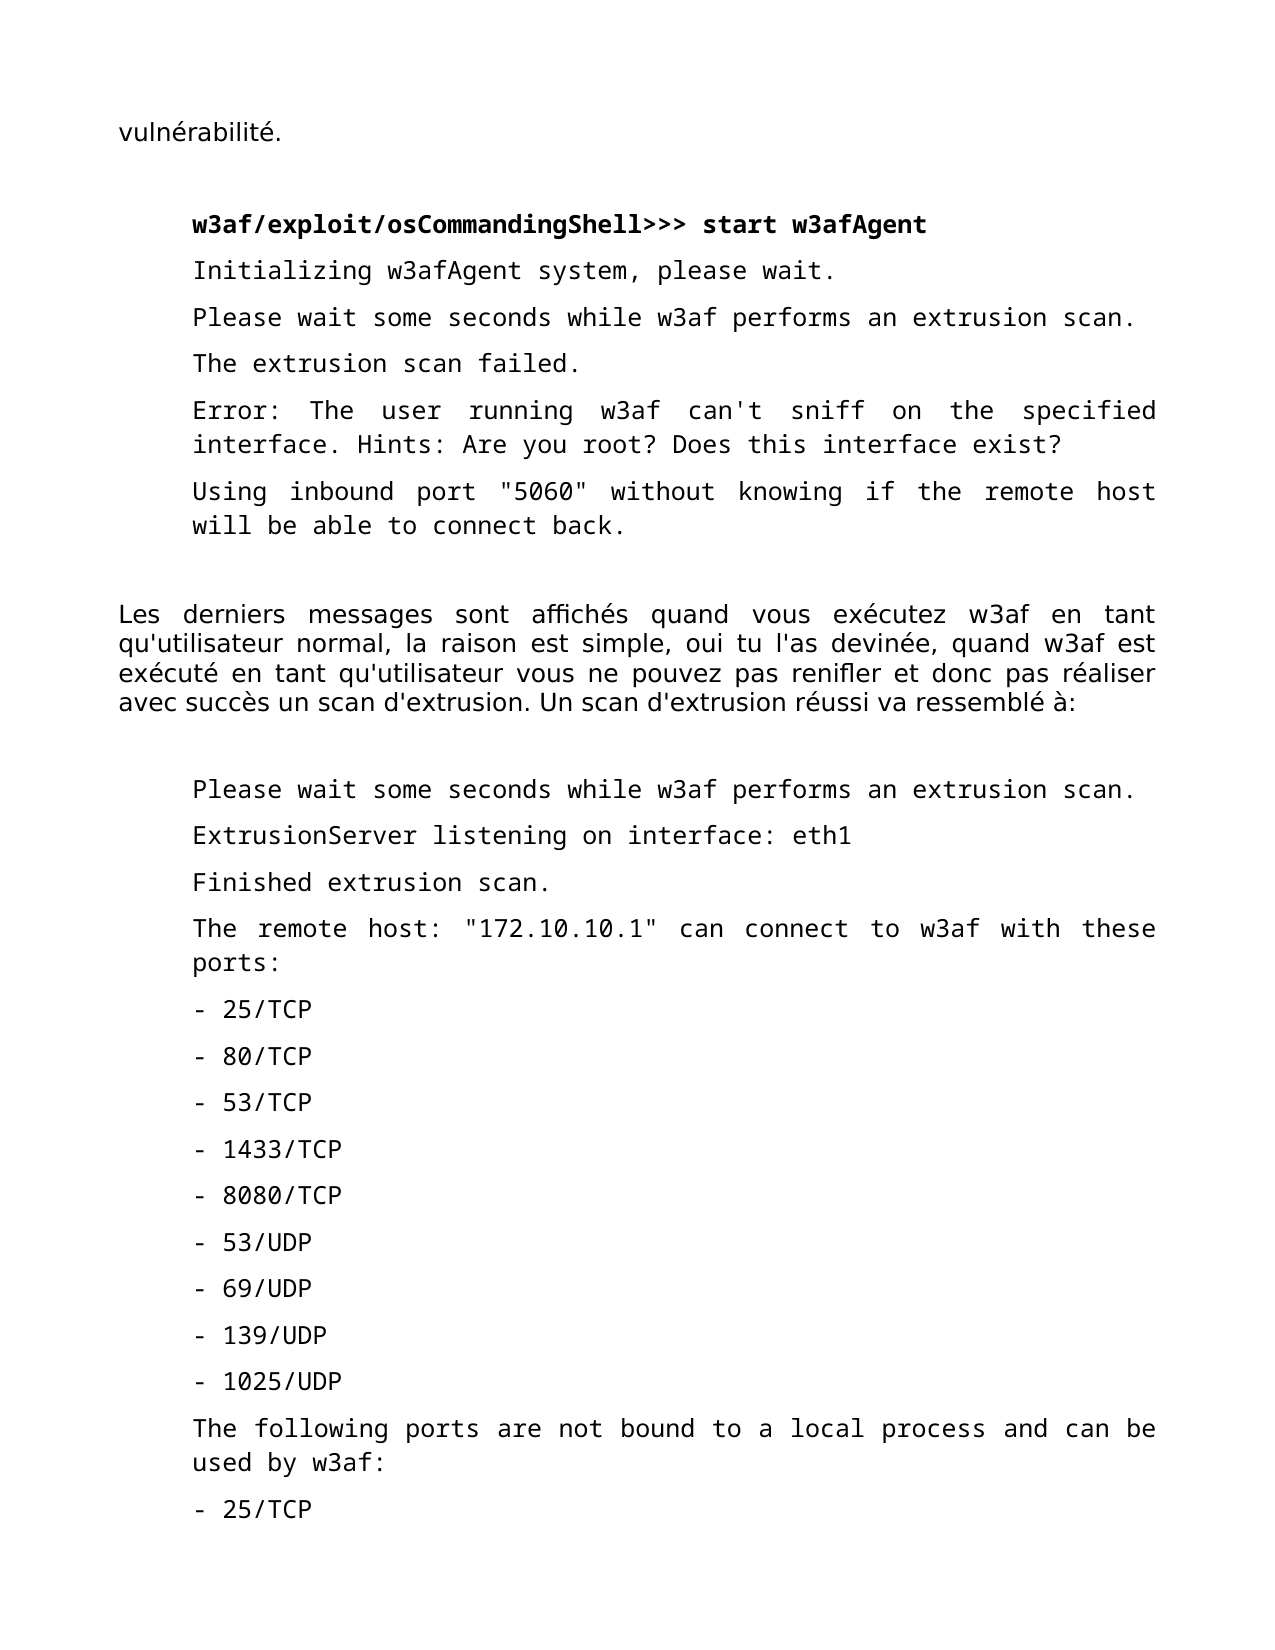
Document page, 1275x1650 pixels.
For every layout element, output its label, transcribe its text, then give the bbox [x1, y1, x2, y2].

text - 53/TCP [192, 1085, 1157, 1119]
text - 69/UDP [192, 1271, 1157, 1305]
text Using inbound port "5060" without knowing if the remote host will be able to connect back. [192, 473, 1157, 541]
text - 53/UDP [192, 1224, 1157, 1258]
text - 25/TCP [192, 992, 1157, 1026]
text - 1025/UDP [192, 1364, 1157, 1398]
text Initializing w3afAgent system, please wait. [192, 253, 1157, 287]
text vulnérabilité. [118, 118, 1157, 147]
text Les derniers messages sont affichés quand vous exécutez w3af en tant qu'utilisateur normal, la raison est simple, oui tu l'as devinée, quand w3af est exécuté en tant qu'utilisateur vous ne pouvez pas renifler et donc pas réaliser avec succès un scan d'extrusion. Un scan d'extrusion réussi va ressemblé à: [118, 600, 1157, 717]
text - 139/UDP [192, 1317, 1157, 1352]
text The remote host: "172.10.10.1" can connect to w3af with these ports: [192, 911, 1157, 979]
text w3af/exploit/osCommandingShell>>> start w3afAgent [192, 206, 1157, 240]
text - 1433/TCP [192, 1131, 1157, 1165]
text The following ports are not bound to a local process and can be used by w3af: [192, 1411, 1157, 1479]
text Please wait some seconds while w3af performs an extrusion scan. [192, 299, 1157, 333]
text - 25/TCP [192, 1491, 1157, 1525]
text Error: The user running w3af can't sniff on the specified interface. Hints: Are you root? Does this interface exist? [192, 393, 1157, 461]
text The extrusion scan failed. [192, 346, 1157, 380]
text Finished extrusion scan. [192, 864, 1157, 898]
text - 8080/TCP [192, 1178, 1157, 1212]
text ExtrusionServer listening on interface: eth1 [192, 818, 1157, 852]
text - 80/TCP [192, 1038, 1157, 1072]
text Please wait some seconds while w3af performs an extrusion scan. [192, 771, 1157, 805]
